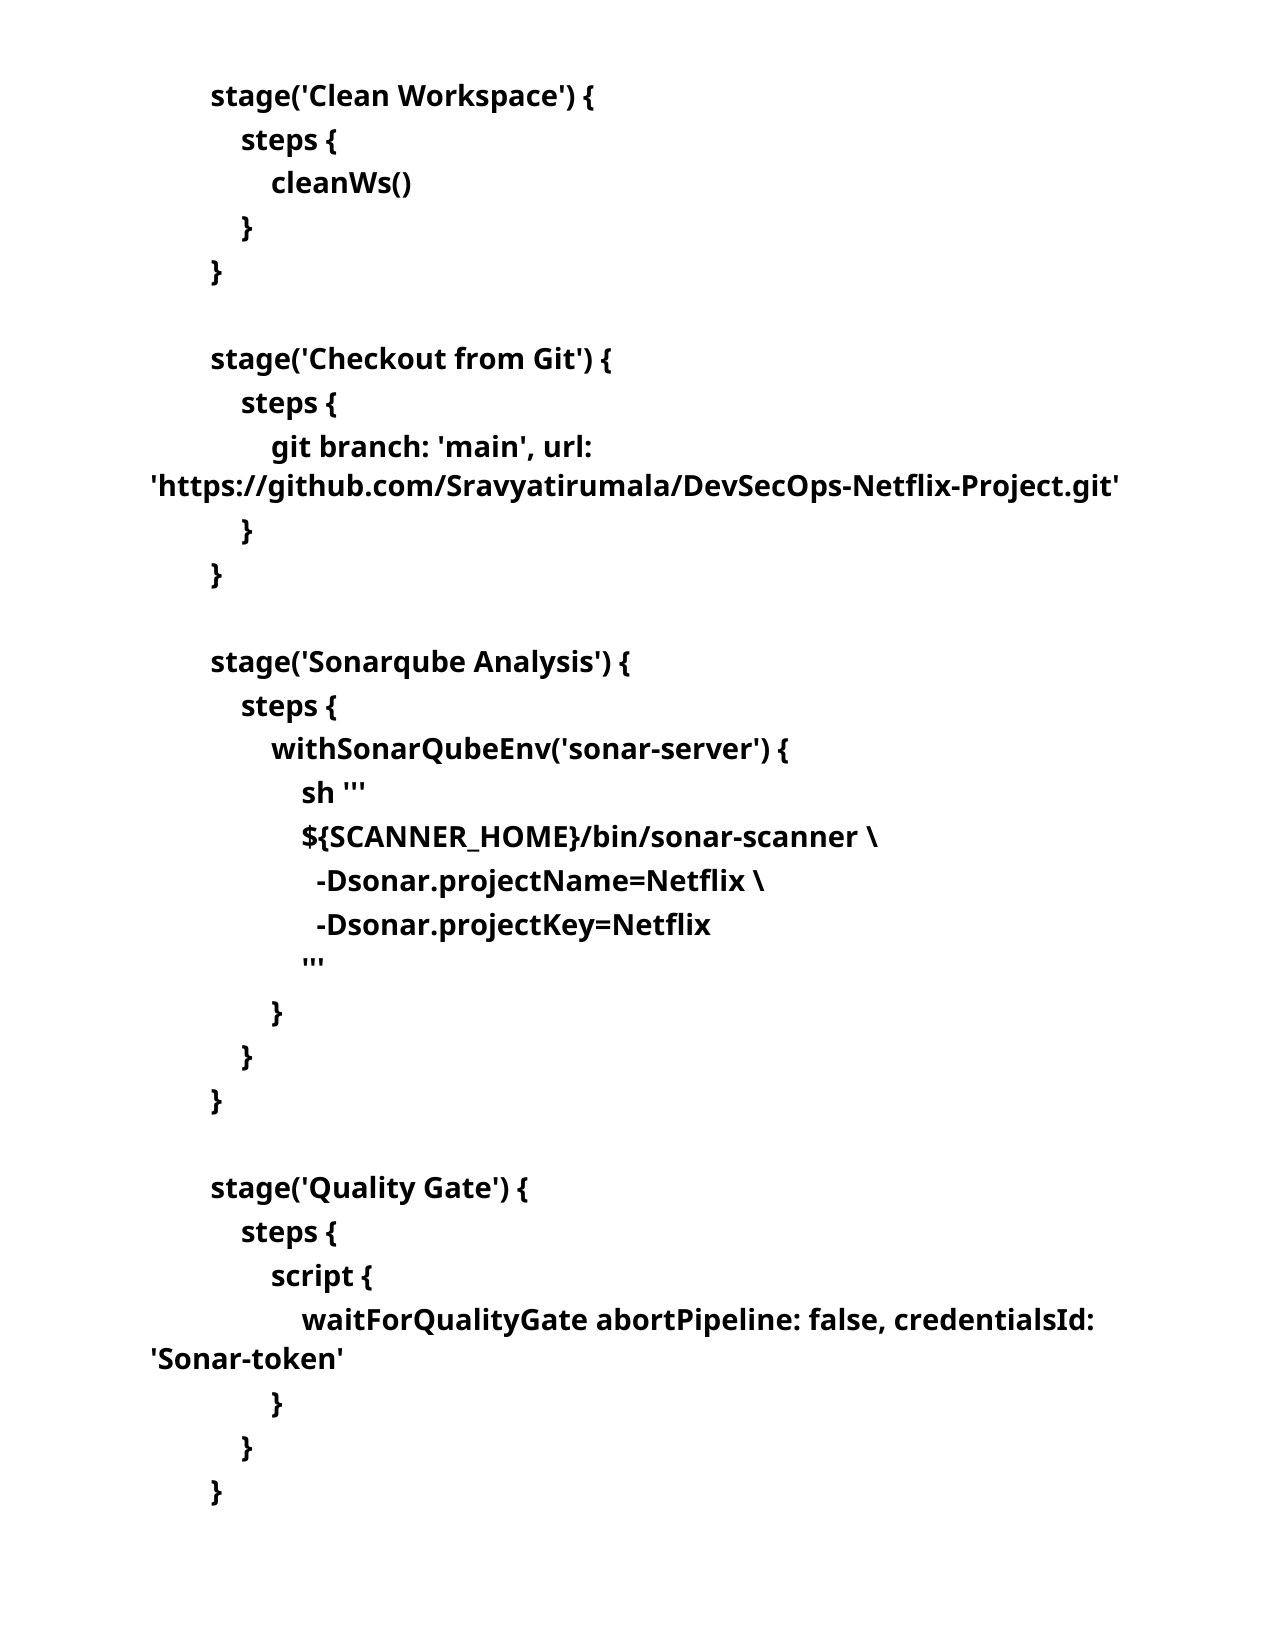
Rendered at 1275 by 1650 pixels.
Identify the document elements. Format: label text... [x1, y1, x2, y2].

text git branch: 'main', url: 'https://github.com/Sravyatirumala/DevSecOps-Netflix-Project.git' [150, 426, 1125, 505]
text } [150, 1079, 1125, 1119]
text cleanWs() [150, 163, 1125, 202]
text } [150, 553, 1125, 593]
text -Dsonar.projectName=Netflix \ [150, 860, 1125, 900]
text ''' [150, 948, 1125, 988]
text sh ''' [150, 772, 1125, 812]
text -Dsonar.projectKey=Netflix [150, 904, 1125, 944]
text ${SCANNER_HOME}/bin/sonar-scanner \ [150, 816, 1125, 856]
text stage('Sonarqube Analysis') { [150, 641, 1125, 681]
text stage('Quality Gate') { [150, 1167, 1125, 1207]
text } [150, 1426, 1125, 1466]
text steps { [150, 1211, 1125, 1251]
text } [150, 1036, 1125, 1075]
text waitForQualityGate abortPipeline: false, credentialsId: 'Sonar-token' [150, 1299, 1125, 1378]
text } [150, 992, 1125, 1031]
text } [150, 207, 1125, 246]
text script { [150, 1255, 1125, 1294]
text stage('Checkout from Git') { [150, 338, 1125, 378]
text } [150, 1470, 1125, 1510]
text } [150, 1382, 1125, 1422]
text steps { [150, 685, 1125, 724]
text steps { [150, 119, 1125, 158]
text withSonarQubeEnv('sonar-server') { [150, 729, 1125, 768]
text stage('Clean Workspace') { [150, 75, 1125, 115]
text steps { [150, 382, 1125, 422]
text } [150, 509, 1125, 549]
text } [150, 250, 1125, 290]
